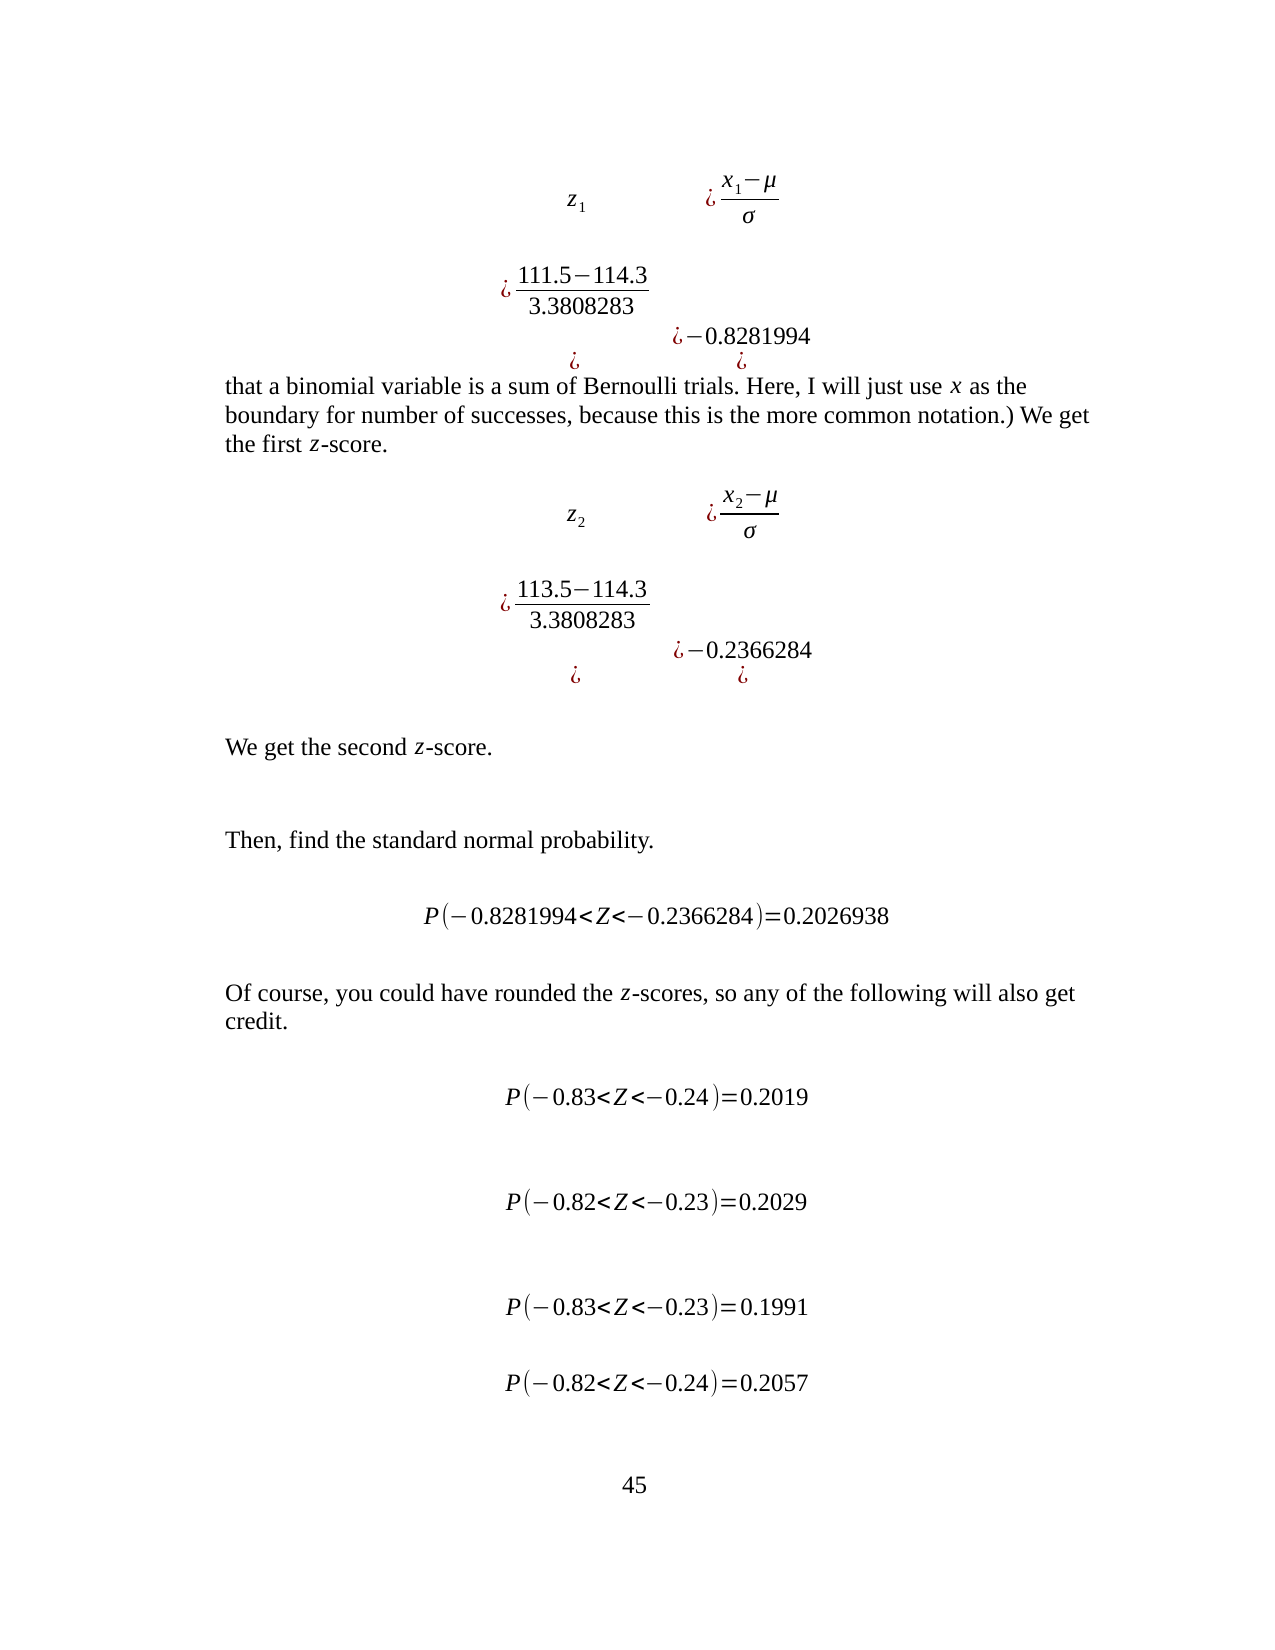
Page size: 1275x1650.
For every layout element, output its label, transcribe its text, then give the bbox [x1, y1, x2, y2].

list Of course, you could have rounded the -scores, so any of the following will also get credit. [187, 978, 1125, 1035]
list We determine both -scores. (In the de Moivre-Laplace notes, I used to emphasize that a binomial variable is a sum of Bernoulli trials. Here, I will just use as the boundary for number of successes, because this is the more common notation.) We get the first -score. [187, 150, 1125, 457]
list We get the second -score. [187, 732, 1125, 761]
list Then, find the standard normal probability. [187, 826, 1125, 854]
